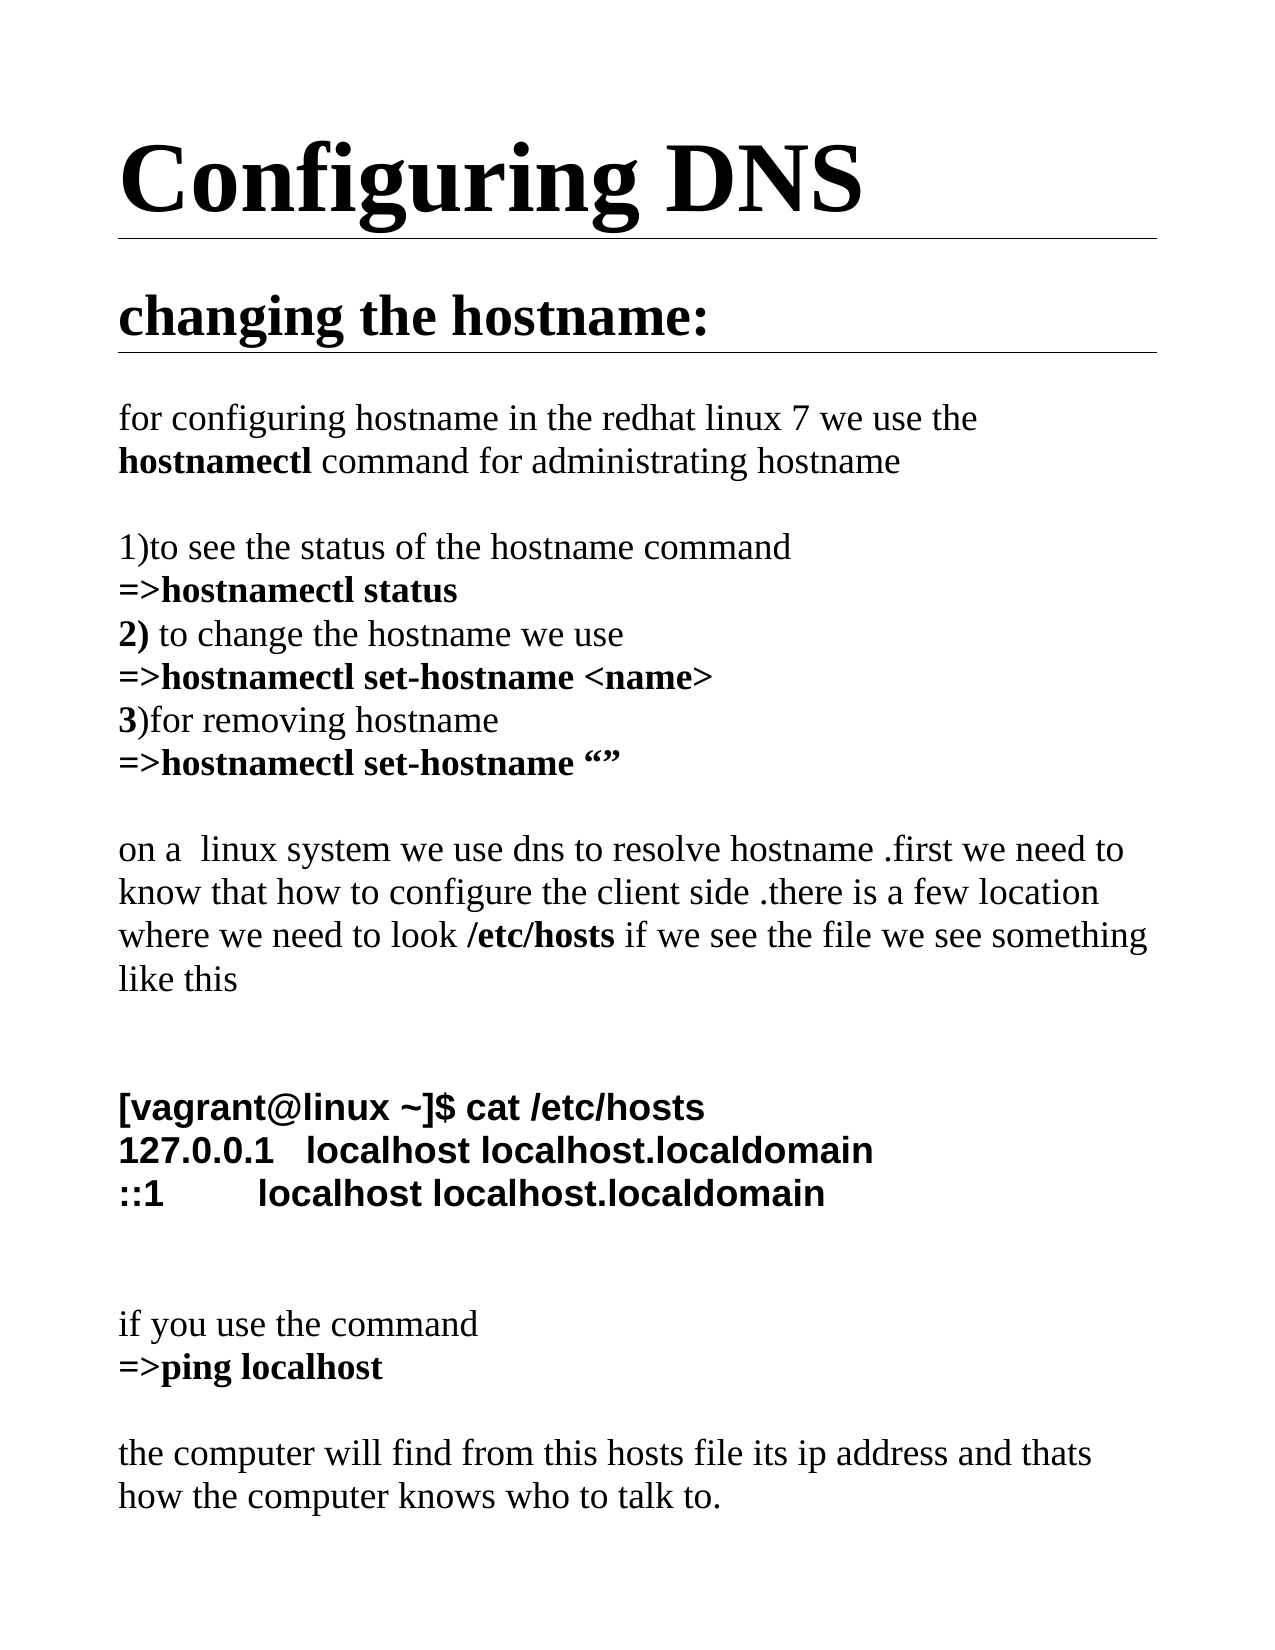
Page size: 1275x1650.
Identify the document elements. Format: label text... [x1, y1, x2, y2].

text Configuring DNS [118, 118, 1157, 238]
text ::1 localhost localhost.localdomain [118, 1172, 1157, 1215]
text =>hostnamectl status [118, 568, 1157, 611]
text 127.0.0.1 localhost localhost.localdomain [118, 1128, 1157, 1172]
text [vagrant@linux ~]$ cat /etc/hosts [118, 1085, 1157, 1128]
text 1)to see the status of the hostname command [118, 525, 1157, 568]
text for configuring hostname in the redhat linux 7 we use the hostnamectl command for administrating hostname [118, 395, 1157, 482]
text =>ping localhost [118, 1344, 1157, 1387]
text changing the hostname: [118, 281, 1157, 352]
text 2) to change the hostname we use [118, 611, 1157, 654]
text =>hostnamectl set-hostname <name> [118, 654, 1157, 697]
text 3)for removing hostname [118, 697, 1157, 740]
text =>hostnamectl set-hostname “” [118, 740, 1157, 783]
text on a linux system we use dns to resolve hostname .first we need to know that how to configure the client side .there is a few location where we need to look /etc/hosts if we see the file we see something like this [118, 827, 1157, 999]
text if you use the command [118, 1301, 1157, 1344]
text the computer will find from this hosts file its ip address and thats how the computer knows who to talk to. [118, 1430, 1157, 1517]
